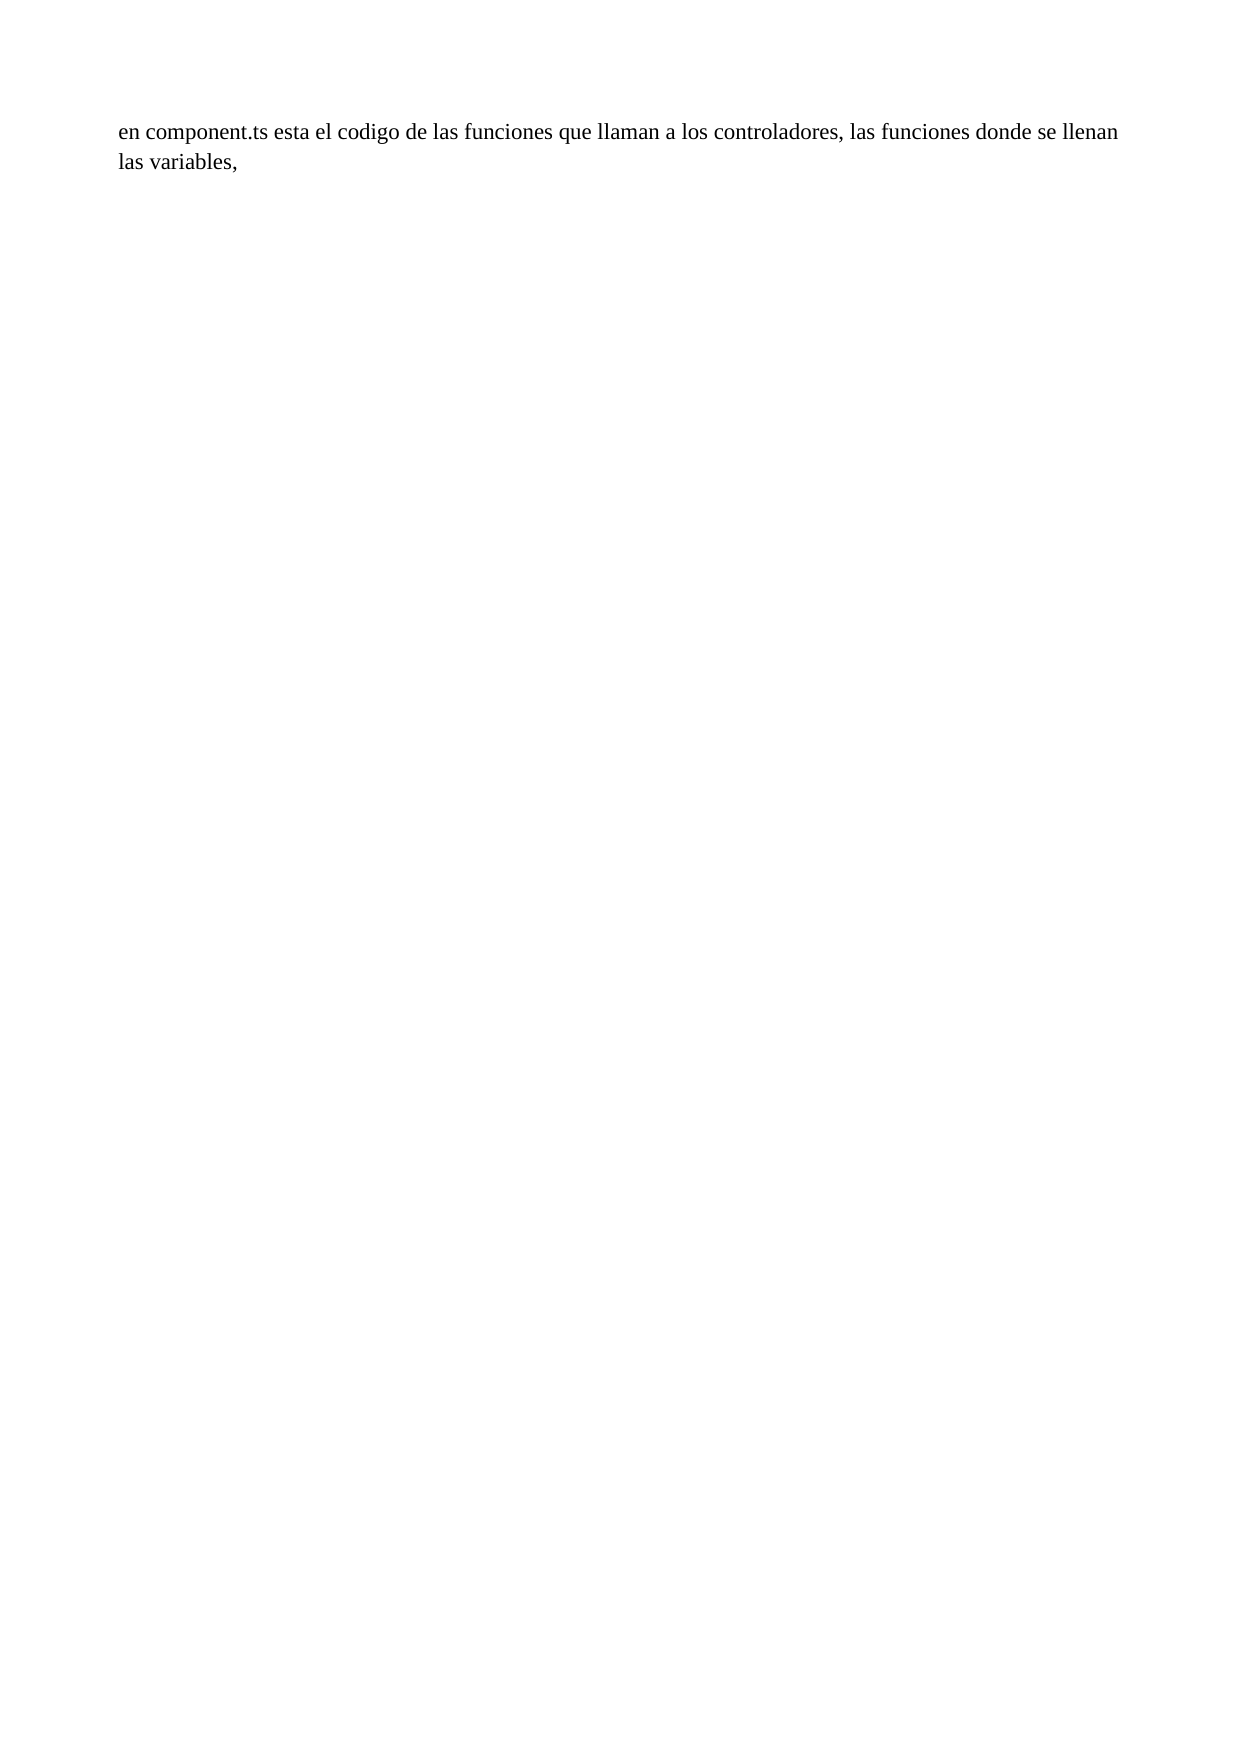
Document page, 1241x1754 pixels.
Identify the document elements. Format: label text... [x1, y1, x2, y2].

text en component.ts esta el codigo de las funciones que llaman a los controladores, las funciones donde se llenan las variables, [118, 118, 1122, 175]
